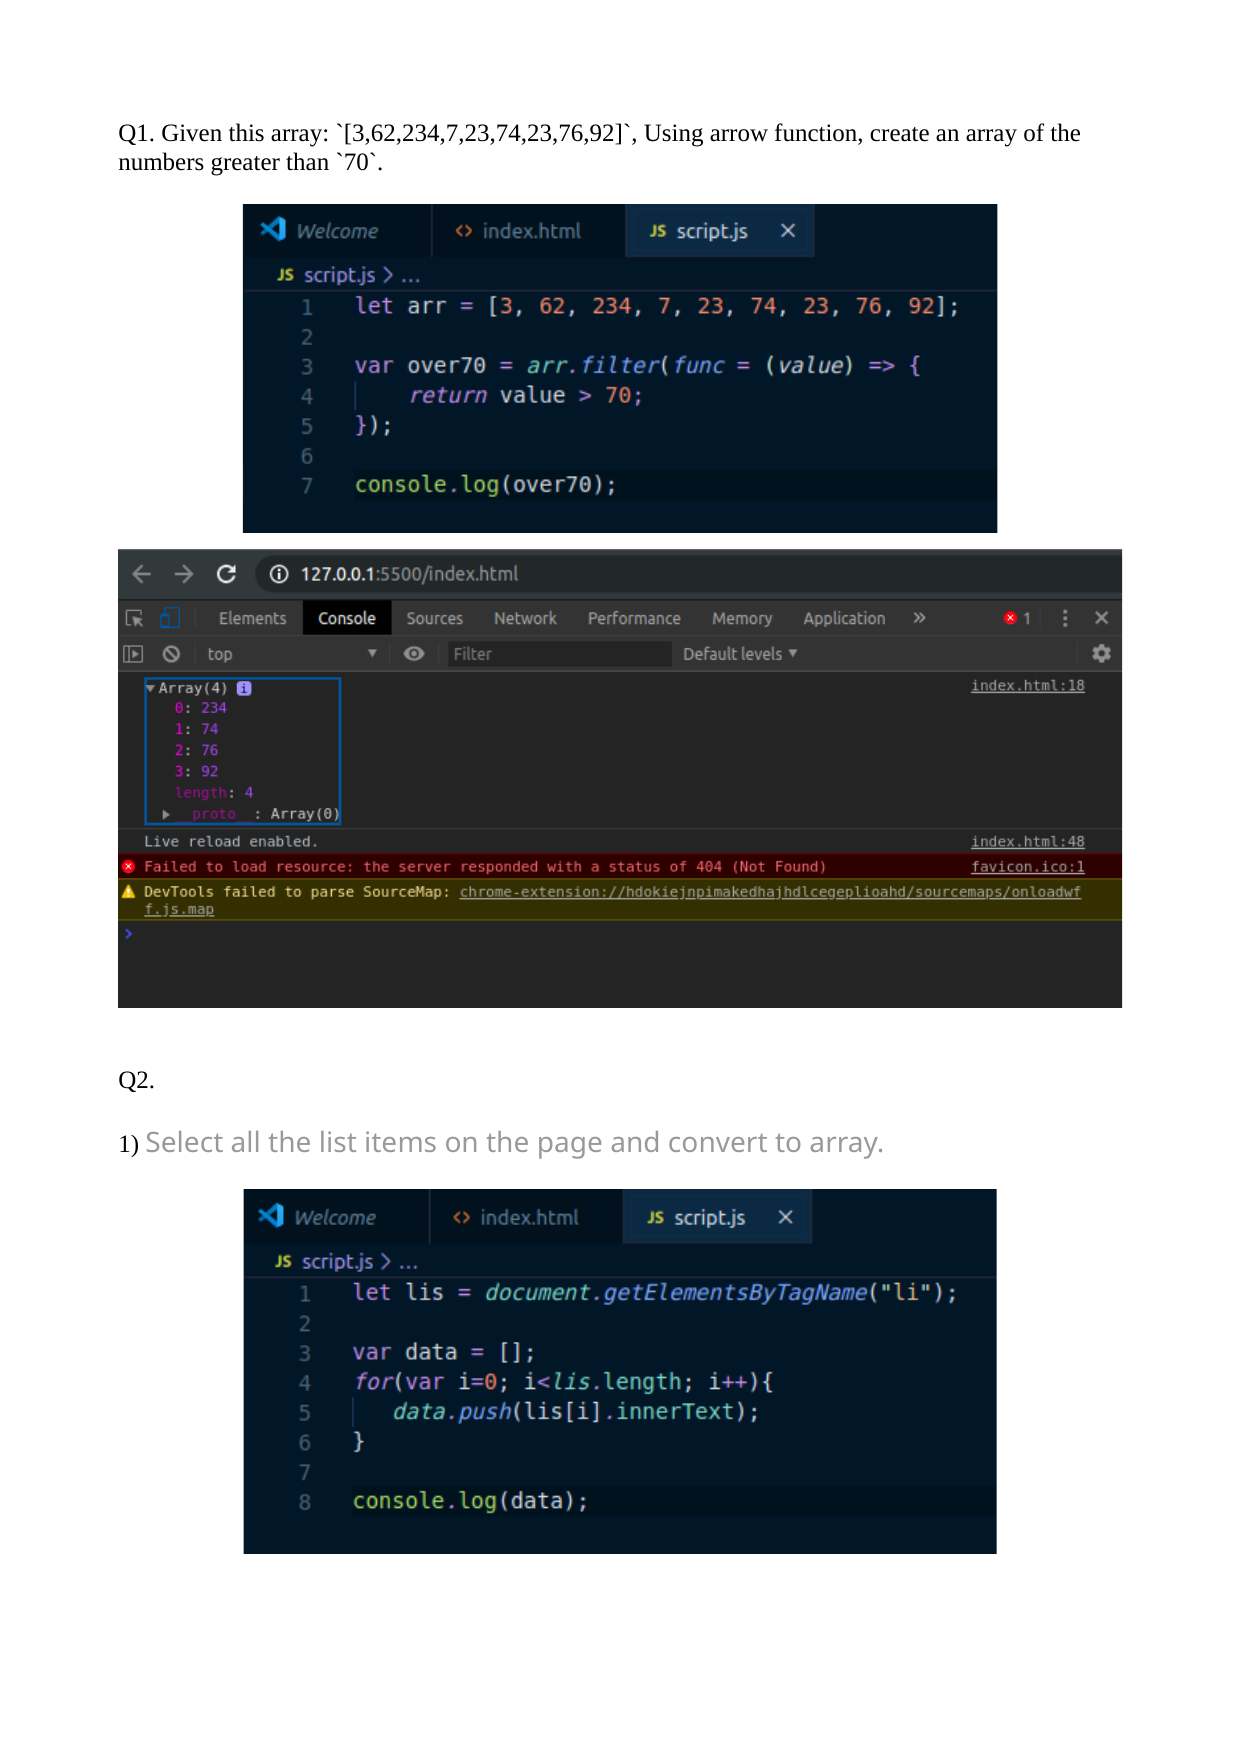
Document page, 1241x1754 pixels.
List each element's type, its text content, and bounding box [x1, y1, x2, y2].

text ­Q1. Given this array: `[3,62,234,7,23,74,23,76,92]`, Using arrow function, create an array of the numbers greater than `70`. [118, 118, 1122, 176]
picture [243, 1189, 997, 1554]
text Q2. [118, 1065, 1122, 1094]
picture [118, 549, 1123, 1008]
text 1) Select all the list items on the page and convert to array. [118, 1123, 1122, 1161]
picture [242, 204, 998, 533]
